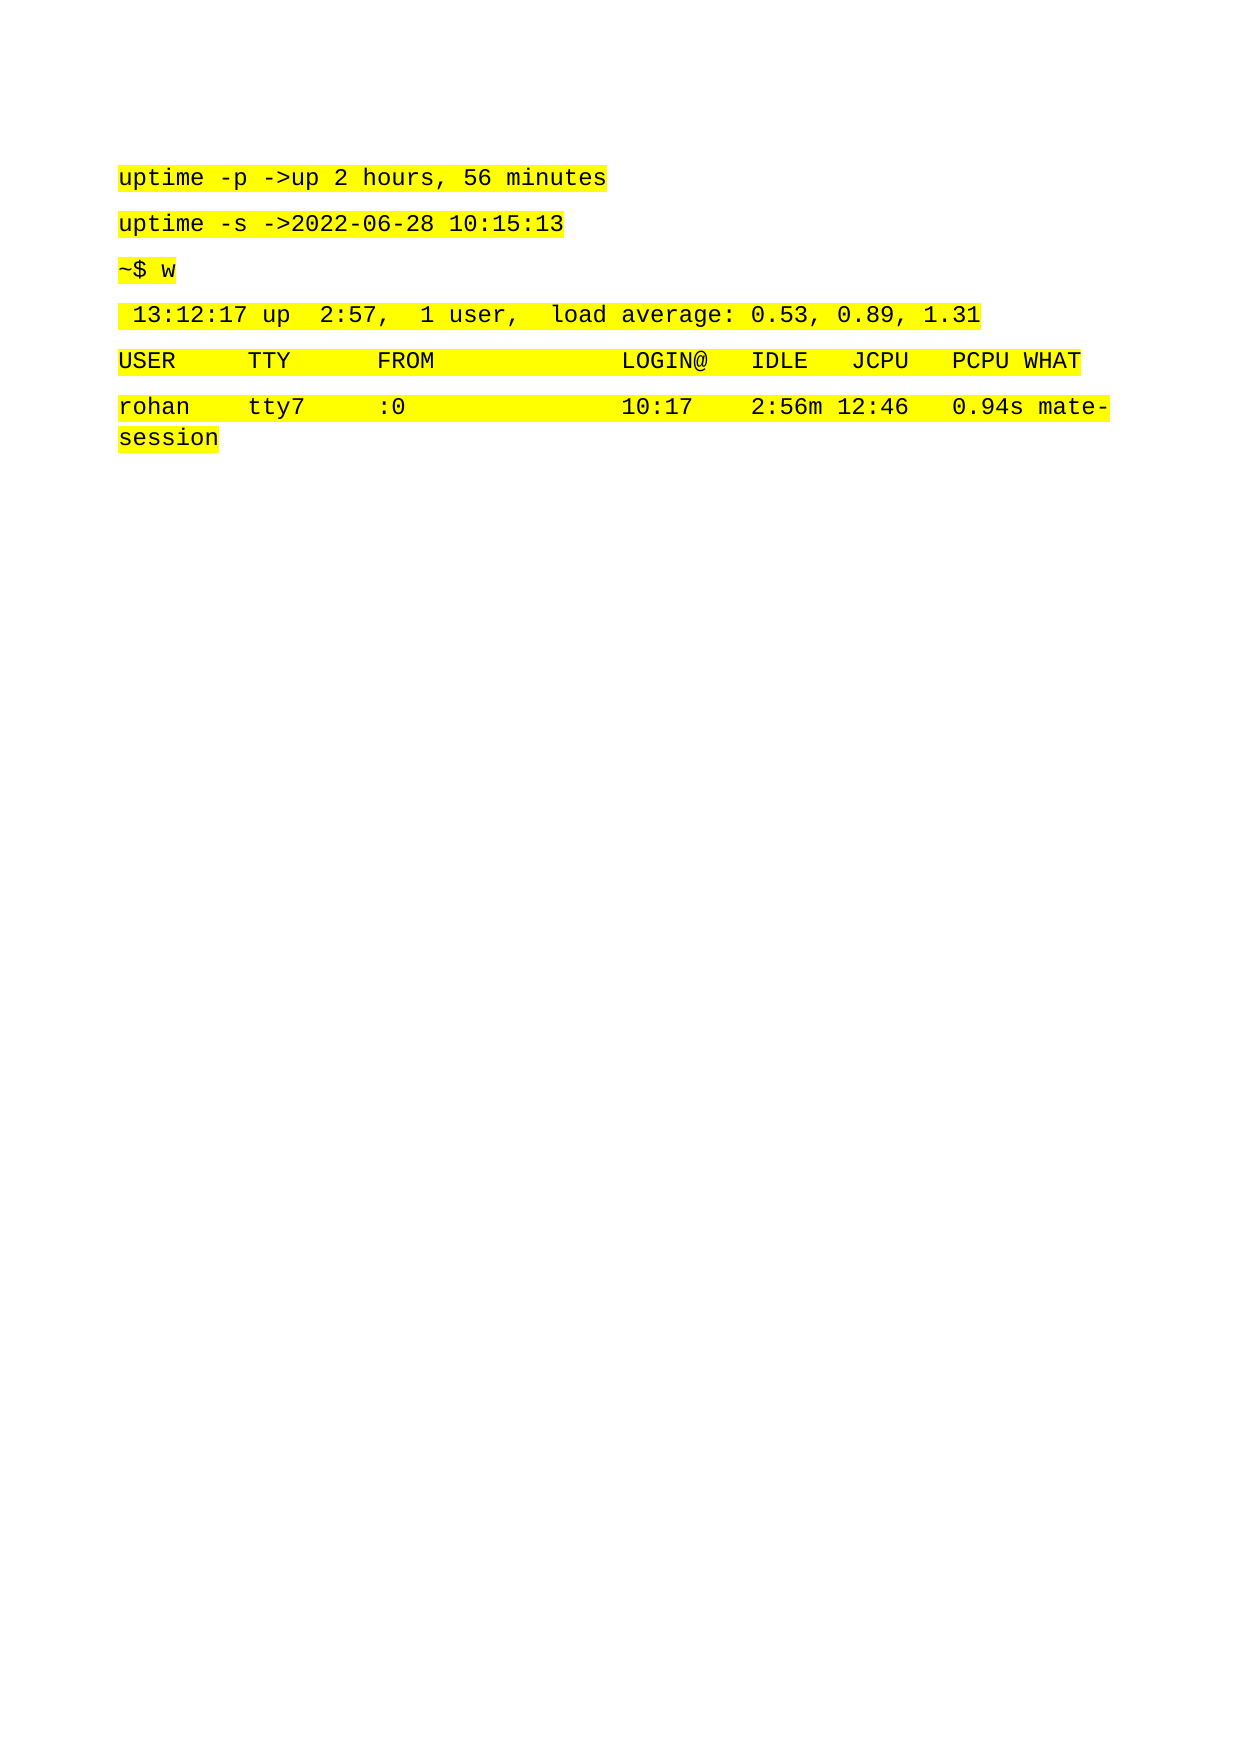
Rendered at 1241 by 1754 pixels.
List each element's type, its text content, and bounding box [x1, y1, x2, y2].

text rohan tty7 :0 10:17 2:56m 12:46 0.94s mate-session [118, 394, 1122, 453]
text USER TTY FROM LOGIN@ IDLE JCPU PCPU WHAT [118, 349, 1122, 376]
text uptime -s ->2022-06-28 10:15:13 [118, 211, 1122, 238]
text 13:12:17 up 2:57, 1 user, load average: 0.53, 0.89, 1.31 [118, 303, 1122, 330]
text uptime -p ->up 2 hours, 56 minutes [118, 165, 1122, 192]
text ~$ w [118, 257, 1122, 284]
